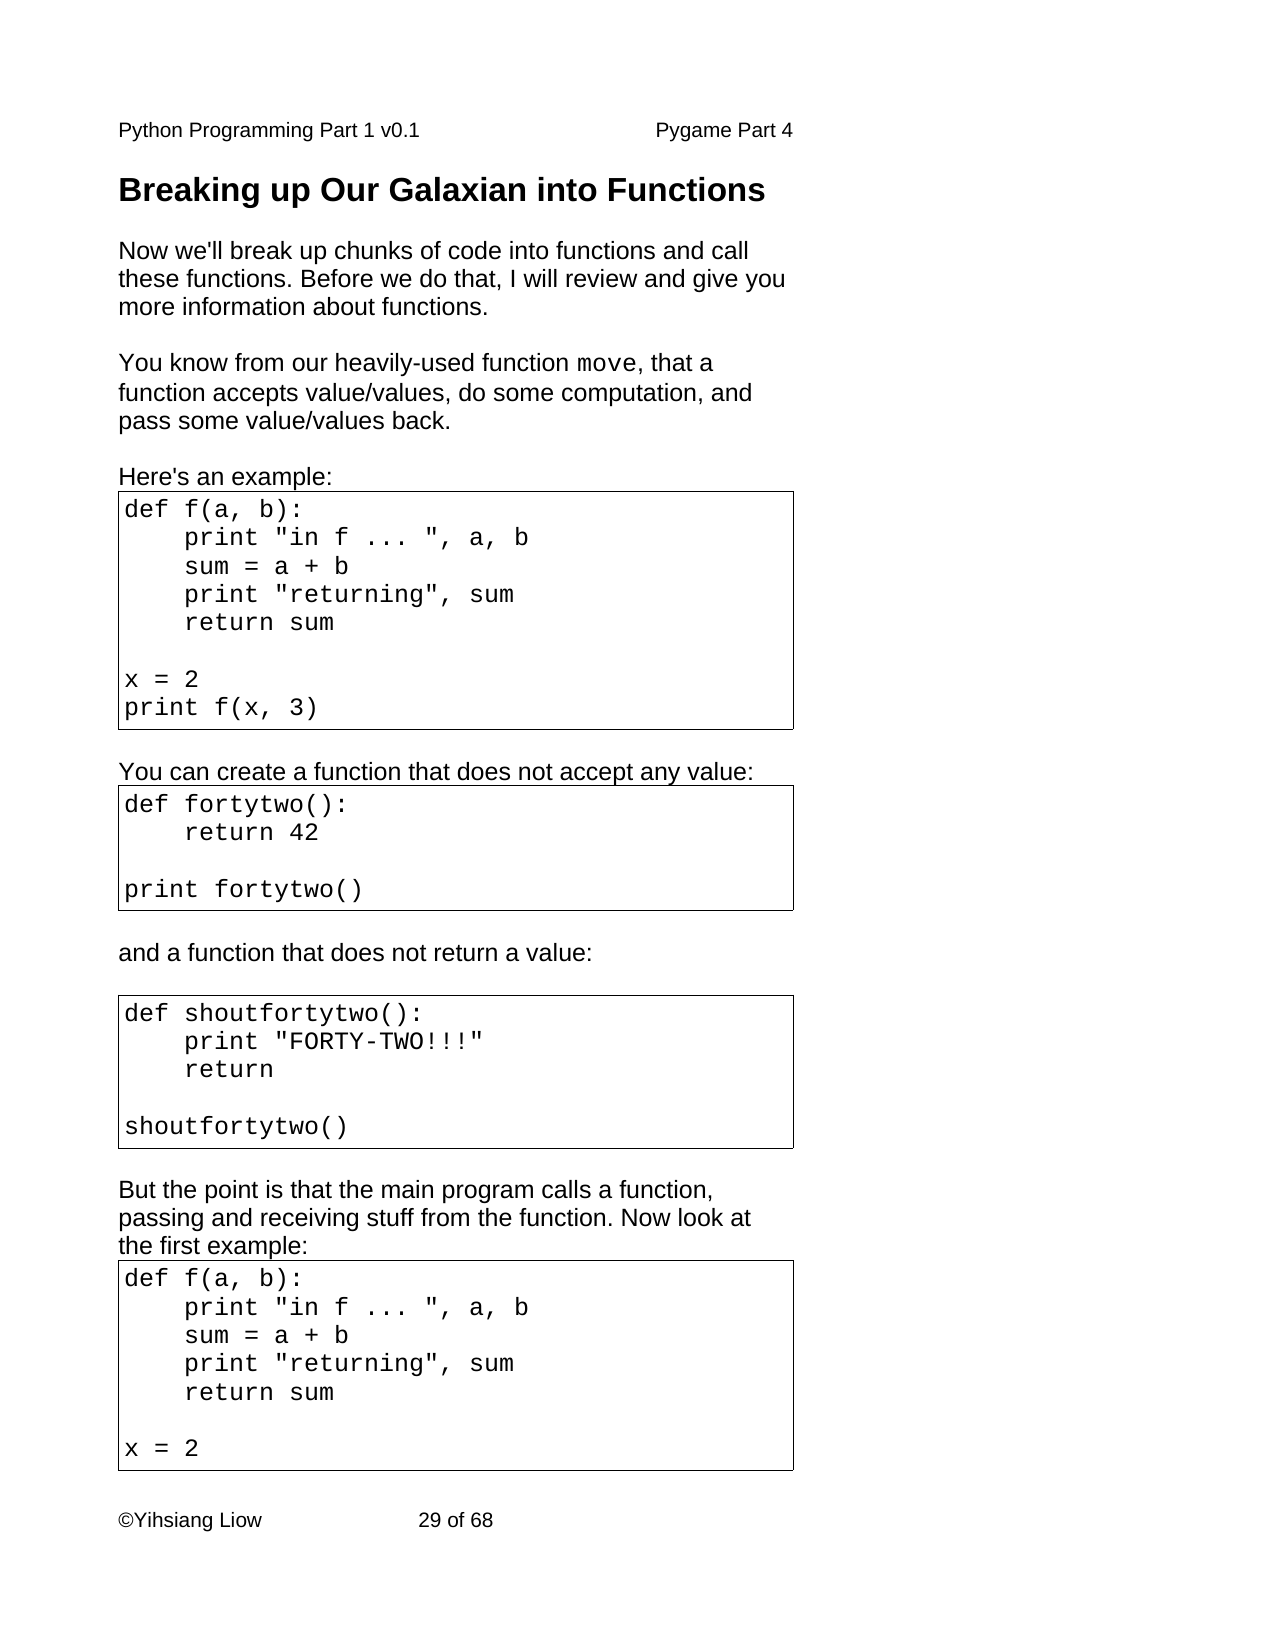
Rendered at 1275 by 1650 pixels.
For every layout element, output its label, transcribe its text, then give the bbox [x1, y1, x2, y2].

text But the point is that the main program calls a function, passing and receiving stuff from the function. Now look at the first example: [118, 1176, 793, 1260]
table_header def shoutfortytwo(): print "FORTY-TWO!!!" return shoutfortytwo() [119, 996, 793, 1148]
table_header def f(a, b): print "in f ... ", a, b sum = a + b print "returning", sum return sum x = 2 print f(x, 3) [119, 492, 793, 729]
text Here's an example: [118, 463, 793, 491]
text You know from our heavily-used function move, that a function accepts value/values, do some computation, and pass some value/values back. [118, 348, 793, 434]
text Breaking up Our Galaxian into Functions [118, 171, 793, 208]
text Now we'll break up chunks of code into functions and call these functions. Before we do that, I will review and give you more information about functions. [118, 236, 793, 320]
table_header def fortytwo(): return 42 print fortytwo() [119, 786, 793, 910]
text and a function that does not return a value: [118, 939, 793, 967]
table_header def f(a, b): print "in f ... ", a, b sum = a + b print "returning", sum return sum x = 2 [119, 1261, 793, 1470]
text You can create a function that does not accept any value: [118, 757, 793, 785]
